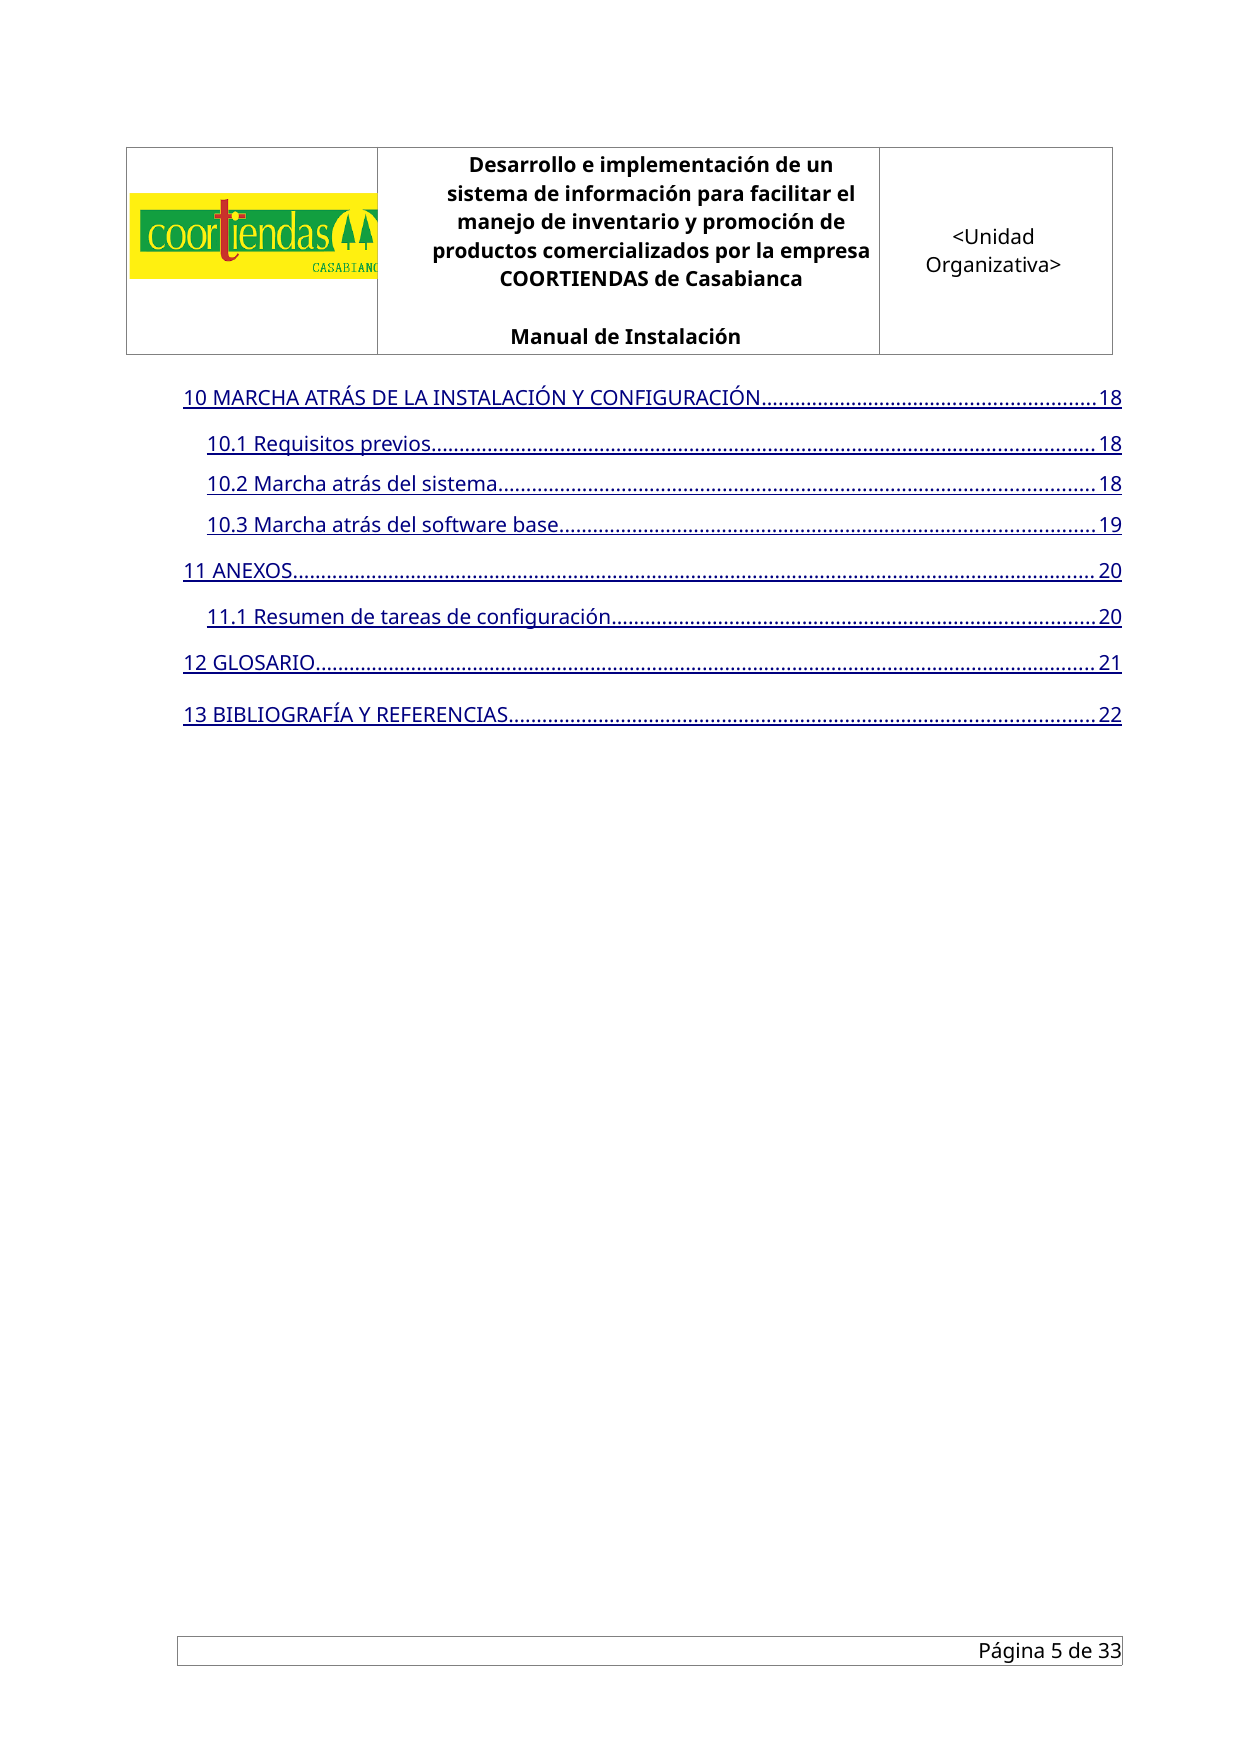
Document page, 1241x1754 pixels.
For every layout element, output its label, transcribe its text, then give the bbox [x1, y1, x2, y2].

text 10 MARCHA ATRÁS DE LA INSTALACIÓN Y CONFIGURACIÓN 18 [183, 383, 1122, 407]
text 10.2 Marcha atrás del sistema 18 [207, 469, 1122, 494]
text 11.1 Resumen de tareas de configuración 20 [207, 602, 1122, 626]
text 10.3 Marcha atrás del software base 19 [207, 510, 1122, 534]
text 13 BIBLIOGRAFÍA Y REFERENCIAS 22 [183, 700, 1122, 724]
text 10.1 Requisitos previos 18 [207, 429, 1122, 453]
text 12 GLOSARIO 21 [183, 648, 1122, 672]
text 11 ANEXOS 20 [183, 556, 1122, 580]
